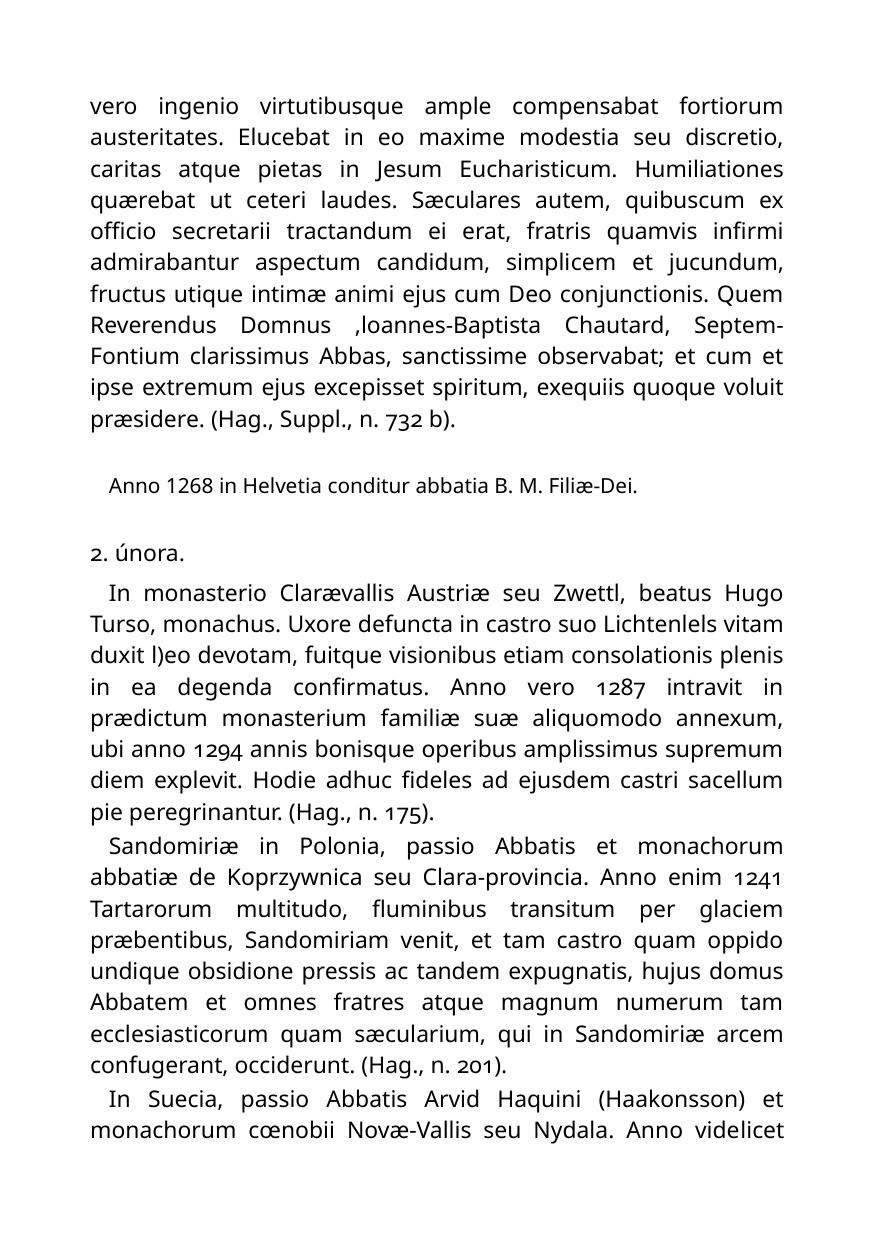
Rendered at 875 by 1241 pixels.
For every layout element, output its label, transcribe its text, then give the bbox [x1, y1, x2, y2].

text Anno 1268 in Helvetia conditur abbatia B. M. Filiæ-Dei. [90, 471, 784, 499]
text vero ingenio virtutibusque ample compensabat fortiorum austeritates. Elucebat in eo maxime modestia seu discretio, caritas atque pietas in Jesum Eucharisticum. Humiliationes quærebat ut ceteri laudes. Sæculares autem, quibuscum ex officio secretarii tractandum ei erat, fratris quamvis infirmi admirabantur aspectum candidum, simpli­cem et jucundum, fructus utique intimæ animi ejus cum Deo conjunctionis. Quem Reverendus Domnus ,loannes-Baptista Chautard, Septem-Fontium clarissimus Abbas, sanctissime observabat; et cum et ipse extremum ejus excepisset spiritum, exequiis quoque voluit præsidere. (Hag., Suppl., n. 732 b). [90, 90, 784, 434]
text Sandomiriæ in Polonia, passio Abbatis et monachorum abbatiæ de Koprzywnica seu Clara-provincia. Anno enim 1241 Tartarorum multitudo, fluminibus transitum per glaciem præbentibus, Sandomiriam venit, et tam castro quam oppido undique obsidione pressis ac tandem expugnatis, hujus domus Abbatem et omnes fratres atque magnum numerum tam ecclesiasticorum quam sæcularium, qui in Sandomiriæ arcem confugerant, occiderunt. (Hag., n. 201). [90, 830, 784, 1080]
text In monasterio Clarævallis Austriæ seu Zwettl, beatus Hugo Turso, monachus. Uxore defuncta in castro suo Lichtenlels vitam duxit l)eo devotam, fuitque visionibus etiam consolationis plenis in ea degenda confirmatus. Anno vero 1287 intravit in prædictum monasterium familiæ suæ aliquomodo annexum, ubi anno 1294 annis bonisque operibus amplissimus supremum diem explevit. Hodie adhuc fideles ad ejusdem castri sacellum pie peregrinantur. (Hag., n. 175). [90, 577, 784, 827]
text In Suecia, passio Abbatis Arvid Haquini (Haakonsson) et monachorum cœnobii Novæ-Vallis seu Nydala. Anno vide­licet [90, 1083, 784, 1146]
text 2. února. [90, 537, 784, 568]
